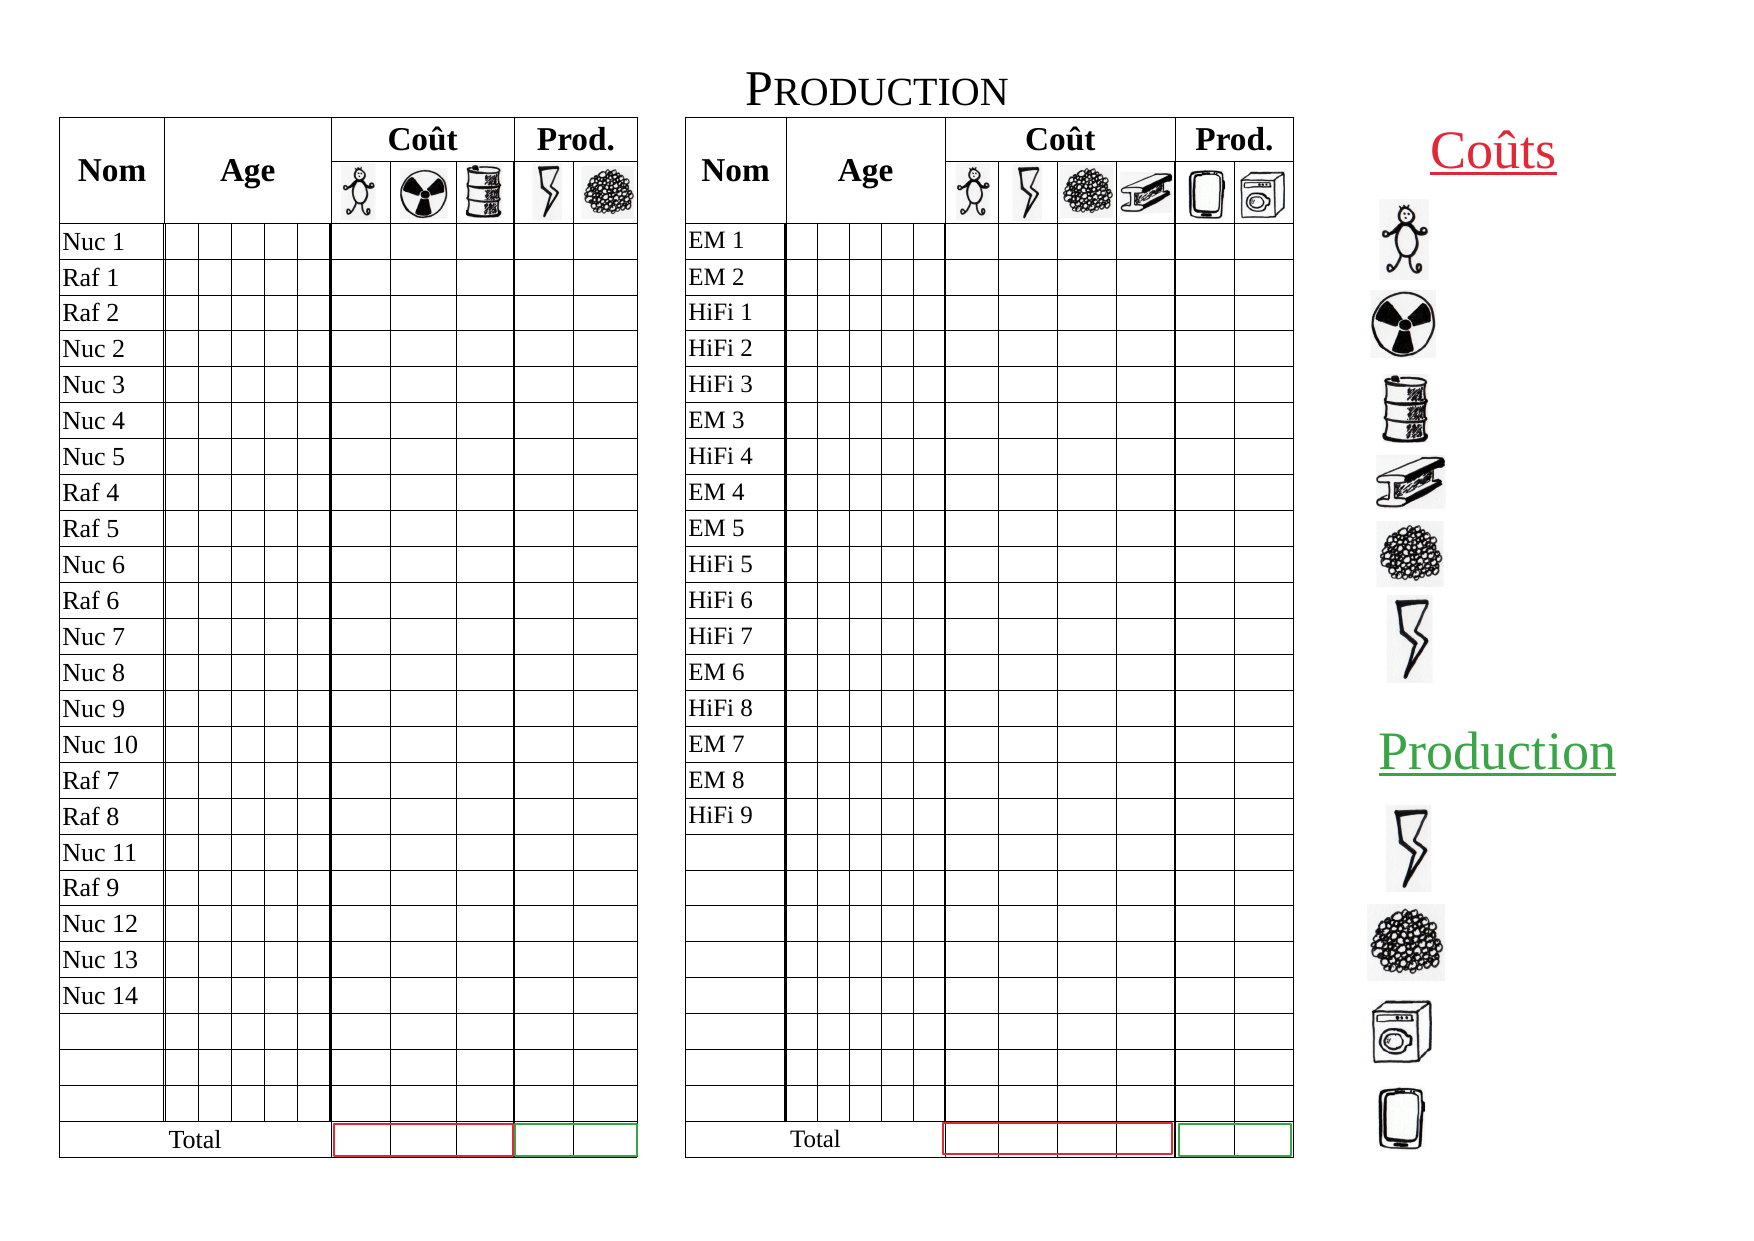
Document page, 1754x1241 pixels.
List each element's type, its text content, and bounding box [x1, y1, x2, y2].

table_cell [1176, 296, 1234, 330]
table_cell [1058, 583, 1116, 618]
table_cell [638, 582, 685, 618]
table_cell Nuc 13 [60, 942, 163, 977]
table_cell HiFi 4 [686, 439, 784, 474]
table_cell [199, 727, 231, 762]
table_cell [850, 763, 881, 798]
table_header Prod. [515, 118, 637, 161]
table_cell [1117, 727, 1174, 762]
table_header Age [787, 118, 945, 223]
table_cell [332, 439, 390, 474]
table_cell [199, 439, 231, 474]
table_cell [574, 403, 637, 438]
table_cell [946, 439, 998, 474]
table_cell [1180, 1125, 1234, 1155]
table_cell [850, 260, 881, 294]
table_cell [515, 906, 573, 941]
table_cell [882, 1014, 913, 1049]
table_cell [850, 439, 881, 474]
table_cell HiFi 2 [686, 331, 784, 366]
table_cell [787, 439, 817, 474]
table_cell HiFi 3 [686, 367, 784, 402]
table_cell [232, 978, 264, 1013]
table_cell [515, 1014, 573, 1049]
table_cell [332, 331, 390, 366]
table_cell [818, 763, 849, 798]
picture [1379, 199, 1429, 280]
table_cell [999, 691, 1057, 726]
picture [1385, 805, 1432, 892]
table_cell [515, 583, 573, 618]
table_cell [515, 655, 573, 690]
table_cell [457, 691, 513, 726]
table_cell [457, 619, 513, 654]
table_cell EM 7 [686, 727, 784, 762]
table_cell Raf 8 [60, 799, 163, 833]
table_cell [232, 331, 264, 366]
table_cell [882, 511, 913, 546]
table_cell [914, 583, 944, 618]
table_cell [787, 799, 817, 833]
table_cell [232, 1014, 264, 1049]
table_cell [882, 835, 913, 869]
table_cell [787, 547, 817, 582]
picture [1366, 904, 1445, 981]
table_cell [850, 511, 881, 546]
table_cell [946, 655, 998, 690]
table_cell [638, 510, 685, 546]
table_cell [818, 475, 849, 510]
table_cell [265, 224, 297, 258]
table_cell [999, 403, 1057, 438]
table_cell [265, 619, 297, 654]
table_cell [391, 691, 456, 726]
table_cell [457, 511, 513, 546]
table_cell [391, 978, 456, 1013]
table_cell [638, 1121, 685, 1157]
table_cell [850, 691, 881, 726]
table_header Coût [946, 118, 1175, 161]
table_cell [787, 403, 817, 438]
table_cell [946, 583, 998, 618]
table_cell [818, 691, 849, 726]
table_cell [818, 871, 849, 905]
table_cell [298, 403, 329, 438]
table_cell [1117, 260, 1174, 294]
table_cell Nuc 6 [60, 547, 163, 582]
table_cell [232, 475, 264, 510]
table_cell [818, 511, 849, 546]
table_cell [914, 1014, 944, 1049]
table_cell [914, 439, 944, 474]
table_cell [298, 655, 329, 690]
table_cell [298, 1050, 329, 1085]
table_cell [457, 475, 513, 510]
table_cell [882, 655, 913, 690]
table_cell [515, 1050, 573, 1085]
table_cell [574, 906, 637, 941]
table_cell [914, 942, 944, 977]
table_cell [850, 727, 881, 762]
table_cell [999, 475, 1057, 510]
table_cell [638, 223, 685, 258]
table_cell Nuc 12 [60, 906, 163, 941]
table_cell [1117, 224, 1174, 258]
table_cell [574, 367, 637, 402]
table_cell [1117, 799, 1174, 833]
table_cell [787, 619, 817, 654]
table_cell [298, 367, 329, 402]
table_cell [1176, 906, 1234, 941]
table_cell [391, 260, 456, 294]
table_cell HiFi 9 [686, 799, 784, 833]
table_cell [265, 799, 297, 833]
table_cell [298, 871, 329, 905]
table_cell [638, 1049, 685, 1085]
table_cell [638, 726, 685, 762]
table_cell [882, 367, 913, 402]
table_cell [946, 1124, 998, 1153]
table_cell [946, 162, 998, 223]
table_cell [574, 439, 637, 474]
table_cell [1176, 763, 1234, 798]
table_cell [1235, 727, 1293, 762]
table_cell [818, 906, 849, 941]
table_cell [515, 619, 573, 654]
table_cell [638, 1013, 685, 1049]
table_cell [999, 162, 1057, 223]
table_cell [787, 331, 817, 366]
table_cell [457, 1125, 512, 1155]
table_cell [1058, 835, 1116, 869]
table_cell [265, 727, 297, 762]
table_cell [574, 331, 637, 366]
table_cell [1235, 475, 1293, 510]
table_cell [265, 583, 297, 618]
table_cell [298, 331, 329, 366]
table_cell [1058, 727, 1116, 762]
table_cell [457, 583, 513, 618]
table_cell [60, 1014, 163, 1049]
table_cell [391, 763, 456, 798]
table_cell [999, 906, 1057, 941]
table_cell [265, 1086, 297, 1121]
table_cell [391, 619, 456, 654]
table_cell Nuc 3 [60, 367, 163, 402]
table_cell [391, 583, 456, 618]
table_cell [515, 871, 573, 905]
table_cell [1117, 547, 1174, 582]
table_cell [298, 439, 329, 474]
table_cell [265, 439, 297, 474]
table_cell [787, 942, 817, 977]
table_cell [1176, 1050, 1234, 1085]
table_cell [457, 978, 513, 1013]
table_cell [332, 871, 390, 905]
picture [1187, 169, 1226, 220]
table_cell [166, 547, 198, 582]
table_cell [999, 655, 1057, 690]
table_cell [946, 367, 998, 402]
table_cell [999, 511, 1057, 546]
table_cell [391, 224, 456, 258]
table_cell [850, 583, 881, 618]
table_cell [391, 655, 456, 690]
table_cell [787, 763, 817, 798]
table_cell [166, 1014, 198, 1049]
table_cell [335, 1125, 390, 1155]
table_cell [638, 798, 685, 833]
table_cell [999, 260, 1057, 294]
table_cell [199, 260, 231, 294]
table_cell [818, 1086, 849, 1121]
table_header [638, 117, 685, 161]
table_cell [515, 691, 573, 726]
table_cell [850, 655, 881, 690]
table_cell [818, 1014, 849, 1049]
table_cell Raf 5 [60, 511, 163, 546]
table_cell [199, 763, 231, 798]
table_cell [882, 475, 913, 510]
table_cell [1235, 655, 1293, 690]
table_header Prod. [1176, 118, 1293, 161]
table_cell [574, 583, 637, 618]
table_cell [457, 1050, 513, 1085]
table_cell [574, 1125, 636, 1155]
table_cell [265, 835, 297, 869]
table_cell [298, 763, 329, 798]
table_cell [515, 475, 573, 510]
table_cell [515, 799, 573, 833]
picture [1382, 374, 1429, 443]
table_cell [199, 906, 231, 941]
table_cell [166, 978, 198, 1013]
table_cell [638, 690, 685, 726]
table_cell [166, 260, 198, 294]
table_cell [1235, 1086, 1293, 1121]
table_cell [818, 403, 849, 438]
table_cell [232, 942, 264, 977]
table_cell [1058, 367, 1116, 402]
table_cell [457, 331, 513, 366]
table_cell [1235, 835, 1293, 869]
table_cell [232, 224, 264, 258]
table_cell Nuc 4 [60, 403, 163, 438]
table_cell [946, 763, 998, 798]
table_cell [199, 511, 231, 546]
table_cell [818, 331, 849, 366]
table_cell [946, 871, 998, 905]
table_cell [638, 870, 685, 905]
table_cell [457, 835, 513, 869]
table_cell [332, 799, 390, 833]
table_cell [166, 1086, 198, 1121]
table_cell [199, 978, 231, 1013]
table_cell [1176, 475, 1234, 510]
table_cell [298, 727, 329, 762]
table_cell [787, 906, 817, 941]
table_cell [638, 1085, 685, 1121]
table_cell [1117, 942, 1174, 977]
picture [581, 166, 635, 219]
table_cell [686, 1014, 784, 1049]
table_cell [946, 403, 998, 438]
table_cell Nuc 2 [60, 331, 163, 366]
table_cell [638, 654, 685, 690]
table_cell [1235, 1014, 1293, 1049]
table_cell [332, 978, 390, 1013]
table_cell [999, 224, 1057, 258]
table_cell [1176, 799, 1234, 833]
table_cell [298, 583, 329, 618]
table_cell [1235, 1125, 1290, 1155]
table_cell [199, 619, 231, 654]
table_cell [298, 799, 329, 833]
table_cell [1176, 511, 1234, 546]
table_cell [199, 331, 231, 366]
table_cell [332, 475, 390, 510]
table_cell [332, 547, 390, 582]
table_cell [232, 367, 264, 402]
table_cell [298, 835, 329, 869]
table_cell [1058, 691, 1116, 726]
table_cell [199, 583, 231, 618]
table_cell [166, 583, 198, 618]
table_cell [265, 475, 297, 510]
table_cell [638, 330, 685, 366]
table_cell [391, 367, 456, 402]
table_cell [1176, 224, 1234, 258]
table_cell [999, 1050, 1057, 1085]
table_cell [265, 978, 297, 1013]
table_cell [199, 835, 231, 869]
table_cell [515, 978, 573, 1013]
table_cell [574, 871, 637, 905]
picture [1370, 290, 1436, 358]
table_cell [850, 978, 881, 1013]
table_cell [882, 331, 913, 366]
table_cell [946, 727, 998, 762]
table_cell [515, 763, 573, 798]
table_cell [638, 941, 685, 977]
table_cell [515, 511, 573, 546]
table_cell [946, 224, 998, 258]
table_cell [999, 367, 1057, 402]
table_cell [914, 799, 944, 833]
table_cell [391, 799, 456, 833]
table_cell [1235, 619, 1293, 654]
table_cell [265, 942, 297, 977]
table_cell [850, 296, 881, 330]
table_cell [457, 1014, 513, 1049]
table_cell [882, 763, 913, 798]
table_cell [1058, 655, 1116, 690]
table_cell [391, 871, 456, 905]
table_cell [787, 1014, 817, 1049]
table_cell Nuc 11 [60, 835, 163, 869]
table_cell [574, 475, 637, 510]
table_cell [1235, 583, 1293, 618]
table_cell [298, 511, 329, 546]
table_cell [882, 619, 913, 654]
table_cell [574, 1014, 637, 1049]
table_cell [298, 619, 329, 654]
table_cell EM 4 [686, 475, 784, 510]
table_cell [882, 978, 913, 1013]
table_cell [818, 224, 849, 258]
table_cell [1058, 871, 1116, 905]
table_cell [166, 799, 198, 833]
picture [1120, 172, 1173, 213]
table_cell [574, 763, 637, 798]
table_cell [232, 547, 264, 582]
table_cell [457, 1086, 513, 1121]
table_cell [638, 905, 685, 941]
table_cell [1117, 367, 1174, 402]
table_cell [232, 835, 264, 869]
table_cell [1117, 511, 1174, 546]
table_cell [232, 583, 264, 618]
table_cell [232, 655, 264, 690]
table_cell [1176, 1086, 1234, 1121]
table_cell [199, 871, 231, 905]
table_cell [574, 1050, 637, 1085]
table_cell Nuc 5 [60, 439, 163, 474]
table_cell [1117, 1124, 1171, 1153]
table_cell [574, 296, 637, 330]
table_cell [391, 1014, 456, 1049]
table_cell [1058, 978, 1116, 1013]
table_cell [232, 727, 264, 762]
table_cell [332, 763, 390, 798]
table_cell [391, 331, 456, 366]
table_cell [166, 224, 198, 258]
table_cell [265, 367, 297, 402]
table_cell HiFi 8 [686, 691, 784, 726]
table_cell [999, 619, 1057, 654]
table_cell [1058, 942, 1116, 977]
table_cell [882, 799, 913, 833]
table_cell [999, 439, 1057, 474]
table_cell [946, 296, 998, 330]
table_cell [166, 871, 198, 905]
table_cell [232, 439, 264, 474]
table_cell Nuc 14 [60, 978, 163, 1013]
table_cell [1235, 296, 1293, 330]
table_cell [574, 655, 637, 690]
table_cell [914, 871, 944, 905]
table_cell [882, 296, 913, 330]
table_cell [914, 403, 944, 438]
table_cell [850, 367, 881, 402]
picture [1376, 521, 1444, 587]
table_cell [298, 942, 329, 977]
table_cell [166, 296, 198, 330]
table_cell [457, 439, 513, 474]
table_cell [1235, 906, 1293, 941]
table_cell [232, 260, 264, 294]
table_cell [574, 727, 637, 762]
table_cell [1117, 763, 1174, 798]
table_cell [638, 546, 685, 582]
table_cell [1117, 162, 1174, 223]
table_cell [818, 942, 849, 977]
table_cell [686, 978, 784, 1013]
table_cell [818, 835, 849, 869]
table_cell [1176, 162, 1234, 223]
table_cell [787, 1050, 817, 1085]
table_cell [1176, 260, 1234, 294]
table_cell [574, 978, 637, 1013]
table_cell [686, 835, 784, 869]
table_cell [787, 835, 817, 869]
table_cell [914, 296, 944, 330]
table_cell [166, 619, 198, 654]
table_cell [1058, 511, 1116, 546]
table_cell [298, 547, 329, 582]
table_cell [391, 1086, 456, 1121]
table_cell [914, 763, 944, 798]
table_cell [332, 403, 390, 438]
table_cell [999, 1124, 1057, 1153]
table_cell [638, 474, 685, 510]
table_cell Raf 7 [60, 763, 163, 798]
table_cell [457, 224, 513, 258]
table_cell [515, 547, 573, 582]
table_cell [1235, 799, 1293, 833]
table_cell [946, 547, 998, 582]
table_cell [686, 942, 784, 977]
table_cell [818, 547, 849, 582]
table_cell [1176, 691, 1234, 726]
table_cell EM 5 [686, 511, 784, 546]
table_cell [850, 1050, 881, 1085]
table_cell [60, 1086, 163, 1121]
table_cell [1235, 547, 1293, 582]
table_cell [686, 1050, 784, 1085]
table_cell [999, 727, 1057, 762]
table_cell [850, 835, 881, 869]
table_cell [457, 942, 513, 977]
table_cell [298, 224, 329, 258]
table_cell [265, 1050, 297, 1085]
table_header Age [165, 118, 331, 223]
table_cell [850, 906, 881, 941]
table_cell [1176, 619, 1234, 654]
table_cell [166, 439, 198, 474]
table_cell [332, 511, 390, 546]
table_cell [818, 296, 849, 330]
table_header Nom [60, 118, 164, 223]
table_cell [332, 619, 390, 654]
table_cell [1176, 367, 1234, 402]
table_cell [882, 1086, 913, 1121]
table_cell [1235, 403, 1293, 438]
table_cell [818, 619, 849, 654]
table_cell [1117, 978, 1174, 1013]
table_cell [199, 296, 231, 330]
table_cell [332, 296, 390, 330]
table_cell [166, 906, 198, 941]
table_cell [882, 224, 913, 258]
table_cell Nuc 7 [60, 619, 163, 654]
picture [1060, 165, 1114, 218]
table_cell [882, 727, 913, 762]
table_cell [332, 224, 390, 258]
table_cell [914, 906, 944, 941]
table_cell [999, 799, 1057, 833]
table_cell EM 2 [686, 260, 784, 294]
table_cell [166, 331, 198, 366]
table_cell [946, 691, 998, 726]
table_cell [574, 260, 637, 294]
table_cell [914, 1086, 944, 1121]
table_cell [391, 727, 456, 762]
table_cell [232, 619, 264, 654]
table_cell [232, 511, 264, 546]
table_cell [1117, 296, 1174, 330]
table_cell [1058, 403, 1116, 438]
table_cell [391, 475, 456, 510]
table_cell [515, 331, 573, 366]
table_cell [999, 547, 1057, 582]
table_cell [391, 547, 456, 582]
table_cell [1176, 1014, 1234, 1049]
table_cell [1058, 224, 1116, 258]
table_cell [1176, 978, 1234, 1013]
table_cell [946, 511, 998, 546]
table_cell [457, 296, 513, 330]
table_cell Nuc 8 [60, 655, 163, 690]
table_cell [574, 691, 637, 726]
table_cell [265, 403, 297, 438]
table_cell [332, 1086, 390, 1121]
table_cell Total [686, 1122, 945, 1157]
table_cell [638, 834, 685, 869]
table_cell [787, 655, 817, 690]
table_cell [1117, 1086, 1174, 1121]
table_cell [999, 835, 1057, 869]
table_cell [1176, 727, 1234, 762]
table_cell [914, 331, 944, 366]
table_cell [946, 260, 998, 294]
picture [1239, 171, 1285, 219]
table_cell [914, 367, 944, 402]
table_cell [457, 763, 513, 798]
table_cell [166, 475, 198, 510]
table_cell [166, 835, 198, 869]
table_cell [574, 619, 637, 654]
table_cell [265, 691, 297, 726]
table_cell [818, 367, 849, 402]
picture [341, 163, 376, 220]
table_cell [946, 619, 998, 654]
table_cell [1176, 871, 1234, 905]
table_cell Raf 4 [60, 475, 163, 510]
table_cell [1058, 1014, 1116, 1049]
table_cell [787, 978, 817, 1013]
table_cell [1058, 260, 1116, 294]
table_cell [332, 727, 390, 762]
table_cell [638, 366, 685, 402]
table_cell [332, 162, 390, 223]
table_cell [232, 871, 264, 905]
table_cell [166, 691, 198, 726]
table_cell [457, 655, 513, 690]
table_cell [787, 296, 817, 330]
picture [1386, 595, 1433, 683]
table_cell [515, 835, 573, 869]
table_cell [1235, 942, 1293, 977]
table_cell [298, 691, 329, 726]
table_cell [882, 583, 913, 618]
table_cell [946, 906, 998, 941]
table_cell [199, 942, 231, 977]
table_cell [332, 1050, 390, 1085]
table_cell [1235, 224, 1293, 258]
table_cell [265, 906, 297, 941]
table_cell [298, 1014, 329, 1049]
table_cell Nuc 10 [60, 727, 163, 762]
table_cell Nuc 1 [60, 224, 163, 258]
table_cell [787, 511, 817, 546]
table_cell [882, 439, 913, 474]
table_cell [332, 691, 390, 726]
table_cell [818, 1050, 849, 1085]
table_cell [199, 1086, 231, 1121]
table_cell [850, 942, 881, 977]
table_cell [850, 547, 881, 582]
table_cell [166, 942, 198, 977]
table_cell [232, 1050, 264, 1085]
table_cell [1235, 763, 1293, 798]
table_cell [199, 1050, 231, 1085]
table_cell [914, 619, 944, 654]
table_cell [1117, 871, 1174, 905]
table_cell [332, 260, 390, 294]
table_cell [391, 162, 456, 223]
table_cell [457, 799, 513, 833]
table_cell [574, 224, 637, 258]
table_cell HiFi 1 [686, 296, 784, 330]
table_cell [999, 583, 1057, 618]
table_cell [1117, 691, 1174, 726]
picture [466, 164, 502, 218]
table_cell [391, 439, 456, 474]
table_cell [1117, 583, 1174, 618]
table_cell [574, 835, 637, 869]
table_cell [638, 977, 685, 1013]
table_cell Raf 2 [60, 296, 163, 330]
table_cell [1117, 1014, 1174, 1049]
table_cell [265, 260, 297, 294]
table_cell [946, 835, 998, 869]
table_cell [1176, 547, 1234, 582]
table_cell [515, 439, 573, 474]
table_cell [457, 260, 513, 294]
table_cell [1117, 906, 1174, 941]
table_cell [199, 224, 231, 258]
table_cell [1058, 439, 1116, 474]
table_cell [574, 1086, 637, 1121]
table_cell [232, 296, 264, 330]
table_cell EM 1 [686, 224, 784, 258]
table_cell [199, 691, 231, 726]
picture [955, 163, 991, 220]
table_cell [391, 942, 456, 977]
table_cell [515, 1086, 573, 1121]
table_cell [1058, 763, 1116, 798]
table_cell [265, 655, 297, 690]
table_cell [515, 224, 573, 258]
table_cell [787, 691, 817, 726]
table_cell [638, 259, 685, 294]
table_cell [166, 1050, 198, 1085]
table_cell Raf 1 [60, 260, 163, 294]
table_cell [457, 727, 513, 762]
table_cell [882, 547, 913, 582]
table_cell [1235, 978, 1293, 1013]
table_cell [166, 403, 198, 438]
table_cell [1235, 511, 1293, 546]
table_cell [882, 871, 913, 905]
table_cell [1058, 1050, 1116, 1085]
table_cell [1235, 367, 1293, 402]
table_cell [1176, 942, 1234, 977]
table_cell [1058, 906, 1116, 941]
table_cell [1058, 331, 1116, 366]
table_cell [166, 763, 198, 798]
table_cell [332, 942, 390, 977]
table_cell [638, 762, 685, 798]
table_cell [298, 906, 329, 941]
table_cell [1058, 1086, 1116, 1121]
table_cell [914, 547, 944, 582]
table_cell [914, 655, 944, 690]
table_cell [265, 331, 297, 366]
table_cell [332, 367, 390, 402]
table_cell [787, 727, 817, 762]
table_cell [850, 799, 881, 833]
table_cell [515, 367, 573, 402]
table_cell [457, 403, 513, 438]
table_cell [946, 1014, 998, 1049]
table_cell [457, 871, 513, 905]
table_cell [332, 835, 390, 869]
table_cell [1117, 655, 1174, 690]
table_cell [1176, 655, 1234, 690]
table_cell [638, 161, 685, 223]
table_cell HiFi 5 [686, 547, 784, 582]
table_cell [232, 691, 264, 726]
table_cell [914, 835, 944, 869]
table_cell [850, 475, 881, 510]
table_cell [686, 1086, 784, 1121]
table_header Nom [686, 118, 786, 223]
table_cell [999, 978, 1057, 1013]
table_cell [686, 871, 784, 905]
table_cell [850, 871, 881, 905]
table_cell [1117, 475, 1174, 510]
table_cell [391, 403, 456, 438]
table_cell [914, 475, 944, 510]
table_cell [914, 1050, 944, 1085]
table_cell [787, 224, 817, 258]
table_cell [298, 978, 329, 1013]
table_cell [516, 1125, 573, 1155]
table_cell [1235, 691, 1293, 726]
table_cell [818, 799, 849, 833]
table_cell [515, 727, 573, 762]
table_cell [574, 162, 637, 223]
table_cell [457, 547, 513, 582]
table_cell [914, 224, 944, 258]
table_cell [298, 260, 329, 294]
table_cell [914, 727, 944, 762]
table_cell [332, 583, 390, 618]
table_cell [818, 727, 849, 762]
table_cell [999, 331, 1057, 366]
table_cell [914, 511, 944, 546]
table_cell [391, 1050, 456, 1085]
table_cell [1058, 619, 1116, 654]
table_cell [850, 224, 881, 258]
table_cell [574, 942, 637, 977]
table_cell [914, 691, 944, 726]
table_cell [999, 942, 1057, 977]
table_cell [391, 1125, 456, 1155]
table_cell [999, 763, 1057, 798]
table_cell [1058, 799, 1116, 833]
table_cell [574, 511, 637, 546]
table_cell [914, 978, 944, 1013]
table_cell [166, 511, 198, 546]
table_cell HiFi 6 [686, 583, 784, 618]
table_cell [298, 1086, 329, 1121]
table_cell [1117, 619, 1174, 654]
table_cell [515, 260, 573, 294]
table_cell [60, 1050, 163, 1085]
table_cell [1235, 871, 1293, 905]
table_cell [1176, 331, 1234, 366]
table_cell [1058, 162, 1116, 223]
table_cell [638, 402, 685, 438]
table_cell HiFi 7 [686, 619, 784, 654]
table_cell [232, 799, 264, 833]
table_cell [946, 799, 998, 833]
table_cell [265, 547, 297, 582]
table_cell [265, 511, 297, 546]
table_cell [166, 655, 198, 690]
table_cell [265, 871, 297, 905]
table_cell [787, 1086, 817, 1121]
table_cell EM 8 [686, 763, 784, 798]
table_cell [232, 763, 264, 798]
table_cell [1117, 331, 1174, 366]
table_cell [1235, 439, 1293, 474]
table_cell [332, 655, 390, 690]
table_cell [298, 296, 329, 330]
table_cell [946, 475, 998, 510]
table_cell [638, 618, 685, 654]
table_cell [787, 583, 817, 618]
table_cell Total [60, 1122, 331, 1157]
table_cell [999, 1014, 1057, 1049]
table_cell [882, 403, 913, 438]
table_cell [332, 906, 390, 941]
table_cell [391, 511, 456, 546]
table_cell [850, 619, 881, 654]
table_cell [199, 475, 231, 510]
table_cell [850, 403, 881, 438]
table_cell [457, 906, 513, 941]
table_cell [265, 296, 297, 330]
table_cell [946, 978, 998, 1013]
table_cell [232, 906, 264, 941]
table_cell [1058, 1124, 1116, 1153]
table_cell [515, 403, 573, 438]
table_cell [265, 1014, 297, 1049]
table_cell [391, 835, 456, 869]
picture [532, 163, 562, 220]
table_cell [166, 367, 198, 402]
table_cell [199, 547, 231, 582]
table_cell [999, 296, 1057, 330]
table_cell [298, 475, 329, 510]
table_cell [882, 942, 913, 977]
table_cell [1235, 1050, 1293, 1085]
picture [400, 168, 448, 219]
picture [1012, 164, 1042, 221]
table_header Coût [332, 118, 514, 161]
table_cell [850, 1086, 881, 1121]
table_cell [882, 691, 913, 726]
table_cell [574, 547, 637, 582]
table_cell [1235, 260, 1293, 294]
text Production [59, 59, 1695, 117]
table_cell Raf 6 [60, 583, 163, 618]
table_cell [1117, 403, 1174, 438]
table_cell EM 6 [686, 655, 784, 690]
table_cell [882, 260, 913, 294]
table_cell EM 3 [686, 403, 784, 438]
table_cell [515, 942, 573, 977]
table_cell [199, 655, 231, 690]
table_cell [999, 871, 1057, 905]
table_cell [946, 1086, 998, 1121]
table_cell [391, 296, 456, 330]
picture [1376, 1086, 1426, 1151]
table_cell [638, 295, 685, 330]
table_cell [850, 1014, 881, 1049]
table_cell [1176, 583, 1234, 618]
table_cell [787, 475, 817, 510]
table_cell [850, 331, 881, 366]
table_cell [882, 1050, 913, 1085]
table_cell [457, 367, 513, 402]
table_cell [914, 260, 944, 294]
table_cell [1117, 835, 1174, 869]
table_cell [818, 978, 849, 1013]
picture [1375, 455, 1446, 509]
table_cell [1058, 296, 1116, 330]
table_cell [332, 1014, 390, 1049]
table_cell [818, 655, 849, 690]
table_cell [882, 906, 913, 941]
table_cell Raf 9 [60, 871, 163, 905]
table_cell [199, 1014, 231, 1049]
table_cell [818, 260, 849, 294]
table_cell [818, 583, 849, 618]
table_cell [946, 331, 998, 366]
table_cell [1117, 1050, 1174, 1085]
table_cell [1176, 439, 1234, 474]
table_cell [391, 906, 456, 941]
table_cell [1117, 439, 1174, 474]
table_cell [787, 367, 817, 402]
table_cell [1058, 547, 1116, 582]
table_cell [199, 403, 231, 438]
table_cell [265, 763, 297, 798]
table_cell [1235, 162, 1293, 223]
table_cell [166, 727, 198, 762]
table_cell Nuc 9 [60, 691, 163, 726]
table_cell [1176, 403, 1234, 438]
table_cell [232, 1086, 264, 1121]
table_cell [1235, 331, 1293, 366]
table_cell [999, 1086, 1057, 1121]
table_cell [787, 260, 817, 294]
table_cell [1176, 835, 1234, 869]
table_cell [515, 162, 573, 223]
table_cell [232, 403, 264, 438]
table_cell [574, 799, 637, 833]
table_cell [1058, 475, 1116, 510]
table_cell [787, 871, 817, 905]
table_cell [818, 439, 849, 474]
table_cell [946, 942, 998, 977]
table_cell [946, 1050, 998, 1085]
picture [1370, 999, 1433, 1064]
table_cell [638, 438, 685, 474]
table_cell [199, 799, 231, 833]
table_cell [457, 162, 513, 223]
table_cell [686, 906, 784, 941]
table_cell [515, 296, 573, 330]
table_cell [199, 367, 231, 402]
